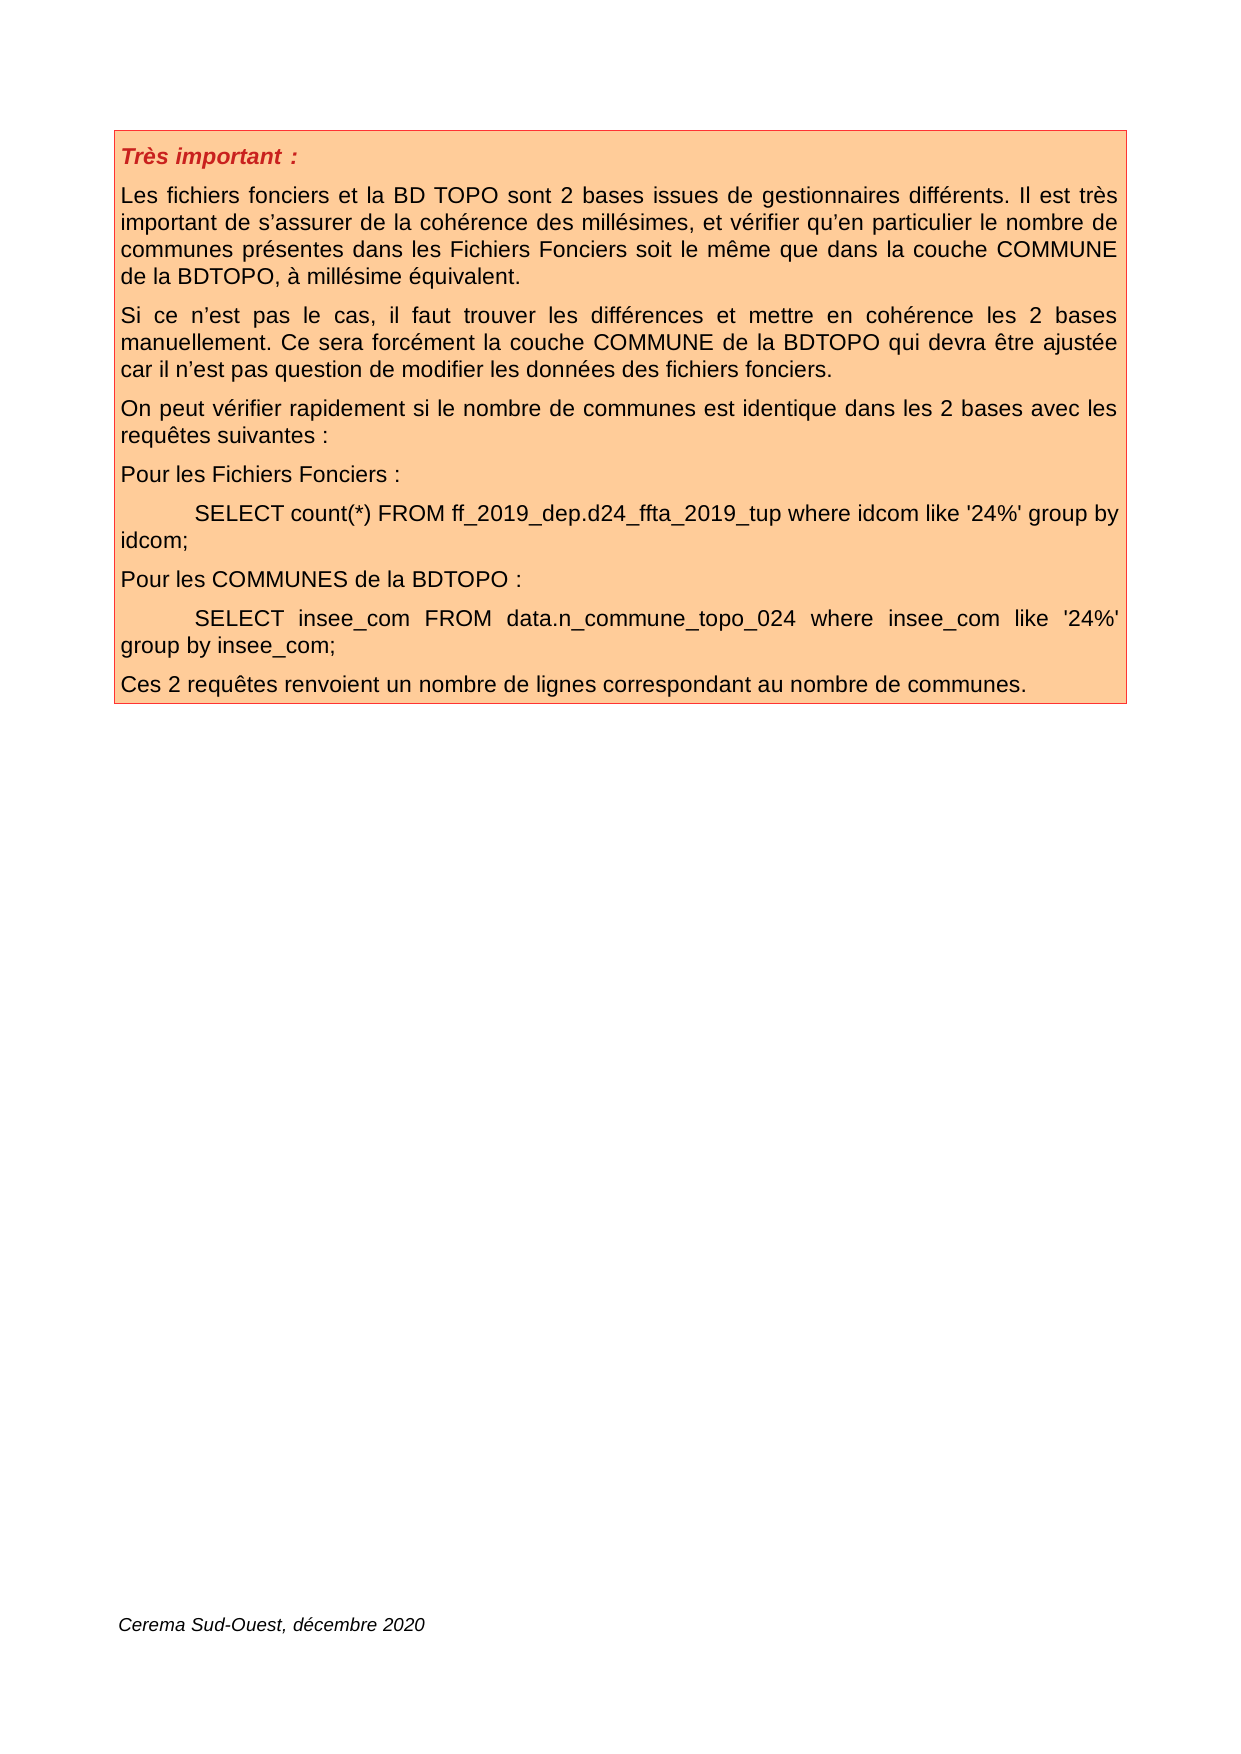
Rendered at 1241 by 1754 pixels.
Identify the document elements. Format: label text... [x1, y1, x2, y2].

text On peut vérifier rapidement si le nombre de communes est identique dans les 2 bases avec les requêtes suivantes : [120, 394, 1120, 448]
text Si ce n’est pas le cas, il faut trouver les différences et mettre en cohérence les 2 bases manuellement. Ce sera forcément la couche COMMUNE de la BDTOPO qui devra être ajustée car il n’est pas question de modifier les données des fichiers fonciers. [120, 301, 1120, 382]
text SELECT count(*) FROM ff_2019_dep.d24_ffta_2019_tup where idcom like '24%' group by idcom; [120, 499, 1120, 553]
text SELECT insee_com FROM data.n_commune_topo_024 where insee_com like '24%' group by insee_com; [120, 604, 1120, 658]
text Pour les Fichiers Fonciers : [120, 460, 1120, 487]
text Ces 2 requêtes renvoient un nombre de lignes correspondant au nombre de communes. [120, 670, 1120, 697]
text Pour les COMMUNES de la BDTOPO : [120, 565, 1120, 592]
text Les fichiers fonciers et la BD TOPO sont 2 bases issues de gestionnaires différents. Il est très important de s’assurer de la cohérence des millésimes, et vérifier qu’en particulier le nombre de communes présentes dans les Fichiers Fonciers soit le même que dans la couche COMMUNE de la BDTOPO, à millésime équivalent. [120, 181, 1120, 289]
text Très important : [120, 142, 1120, 169]
